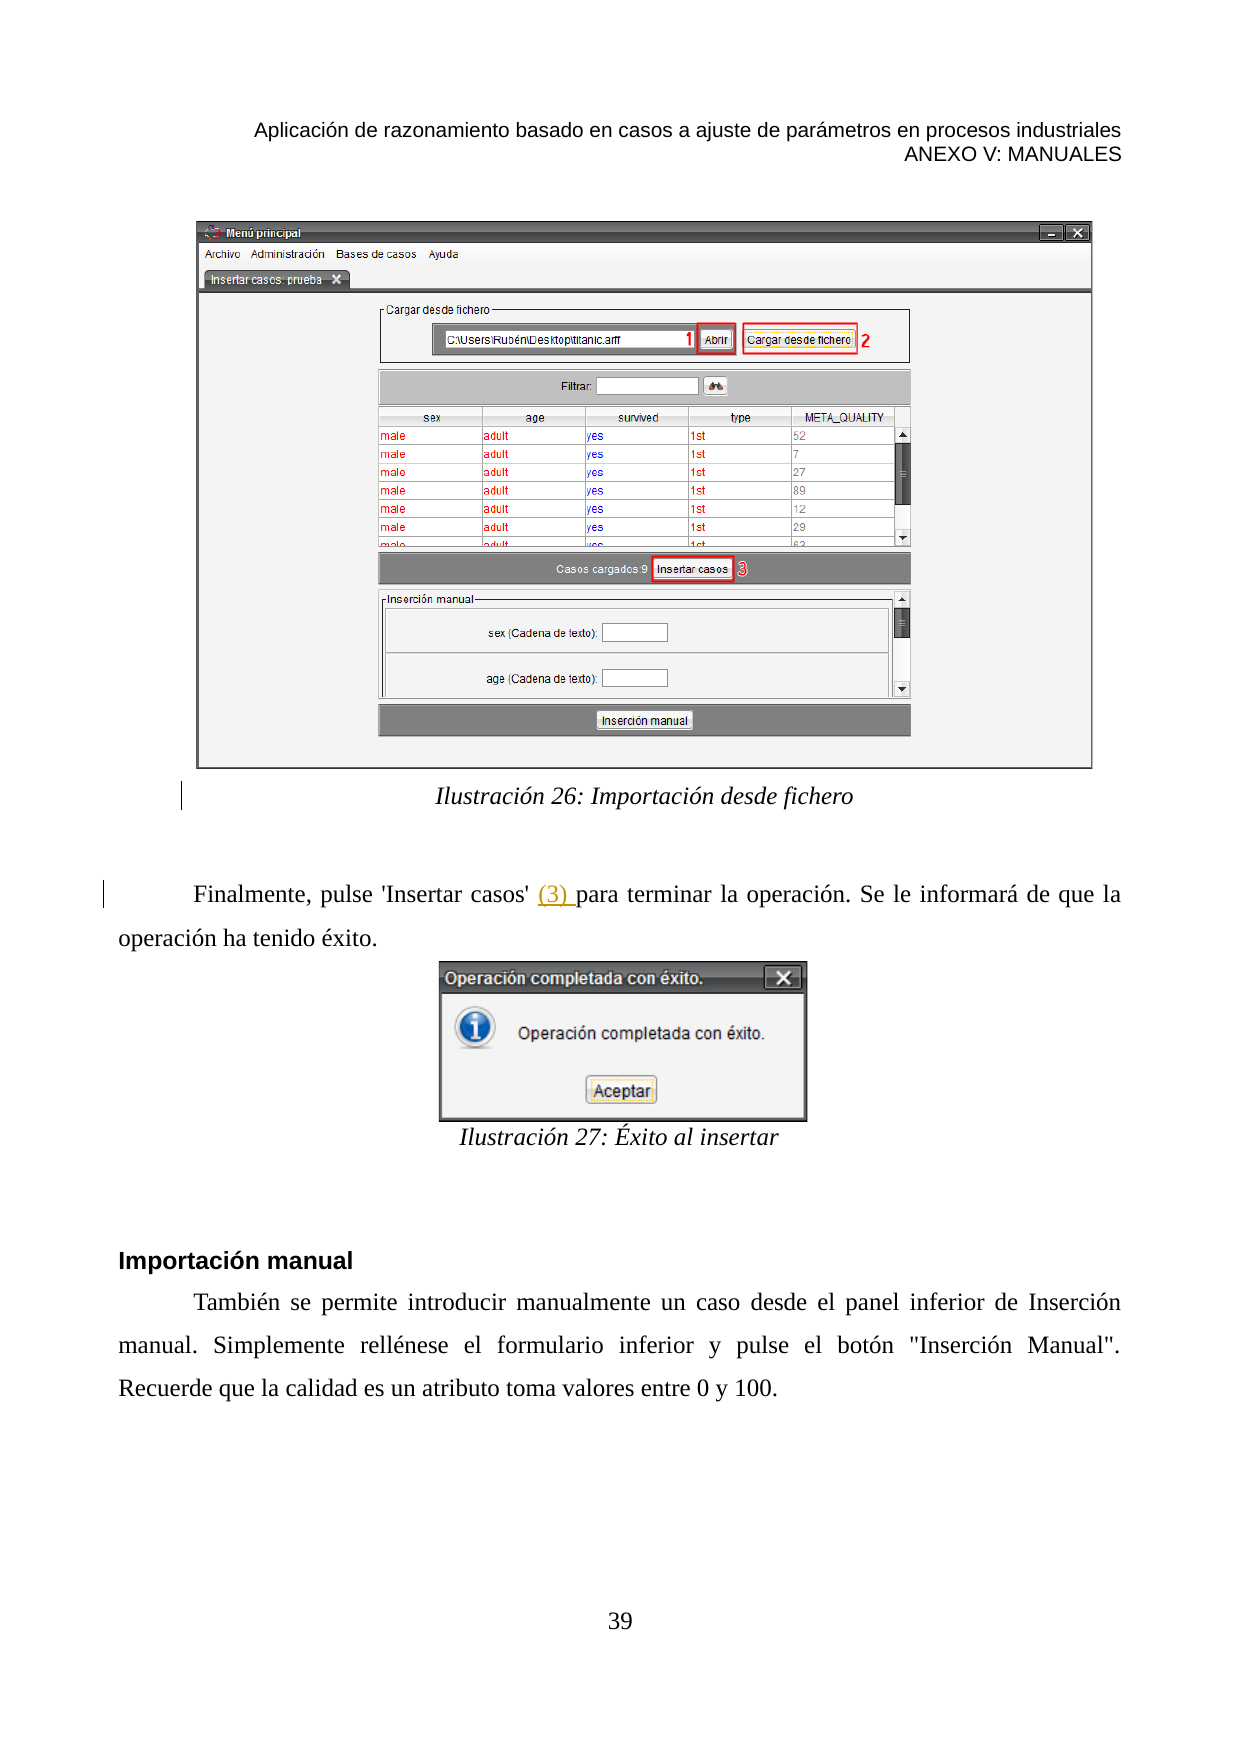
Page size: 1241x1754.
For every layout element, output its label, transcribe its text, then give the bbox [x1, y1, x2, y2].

text Finalmente, pulse 'Insertar casos' (3) para terminar la operación. Se le informará de que la operación ha tenido éxito. [118, 879, 1122, 951]
text Ilustración 27: Éxito al insertar [411, 974, 829, 1151]
text Ilustración 26: Importación desde fichero [196, 769, 1092, 809]
subtitle Importación manual [118, 1246, 1122, 1274]
text También se permite introducir manualmente un caso desde el panel inferior de Inserción manual. Simplemente rellénese el formulario inferior y pulse el botón "Inserción Manual". Recuerde que la calidad es un atributo toma valores entre 0 y 100. [118, 1287, 1122, 1402]
picture [438, 961, 808, 1122]
